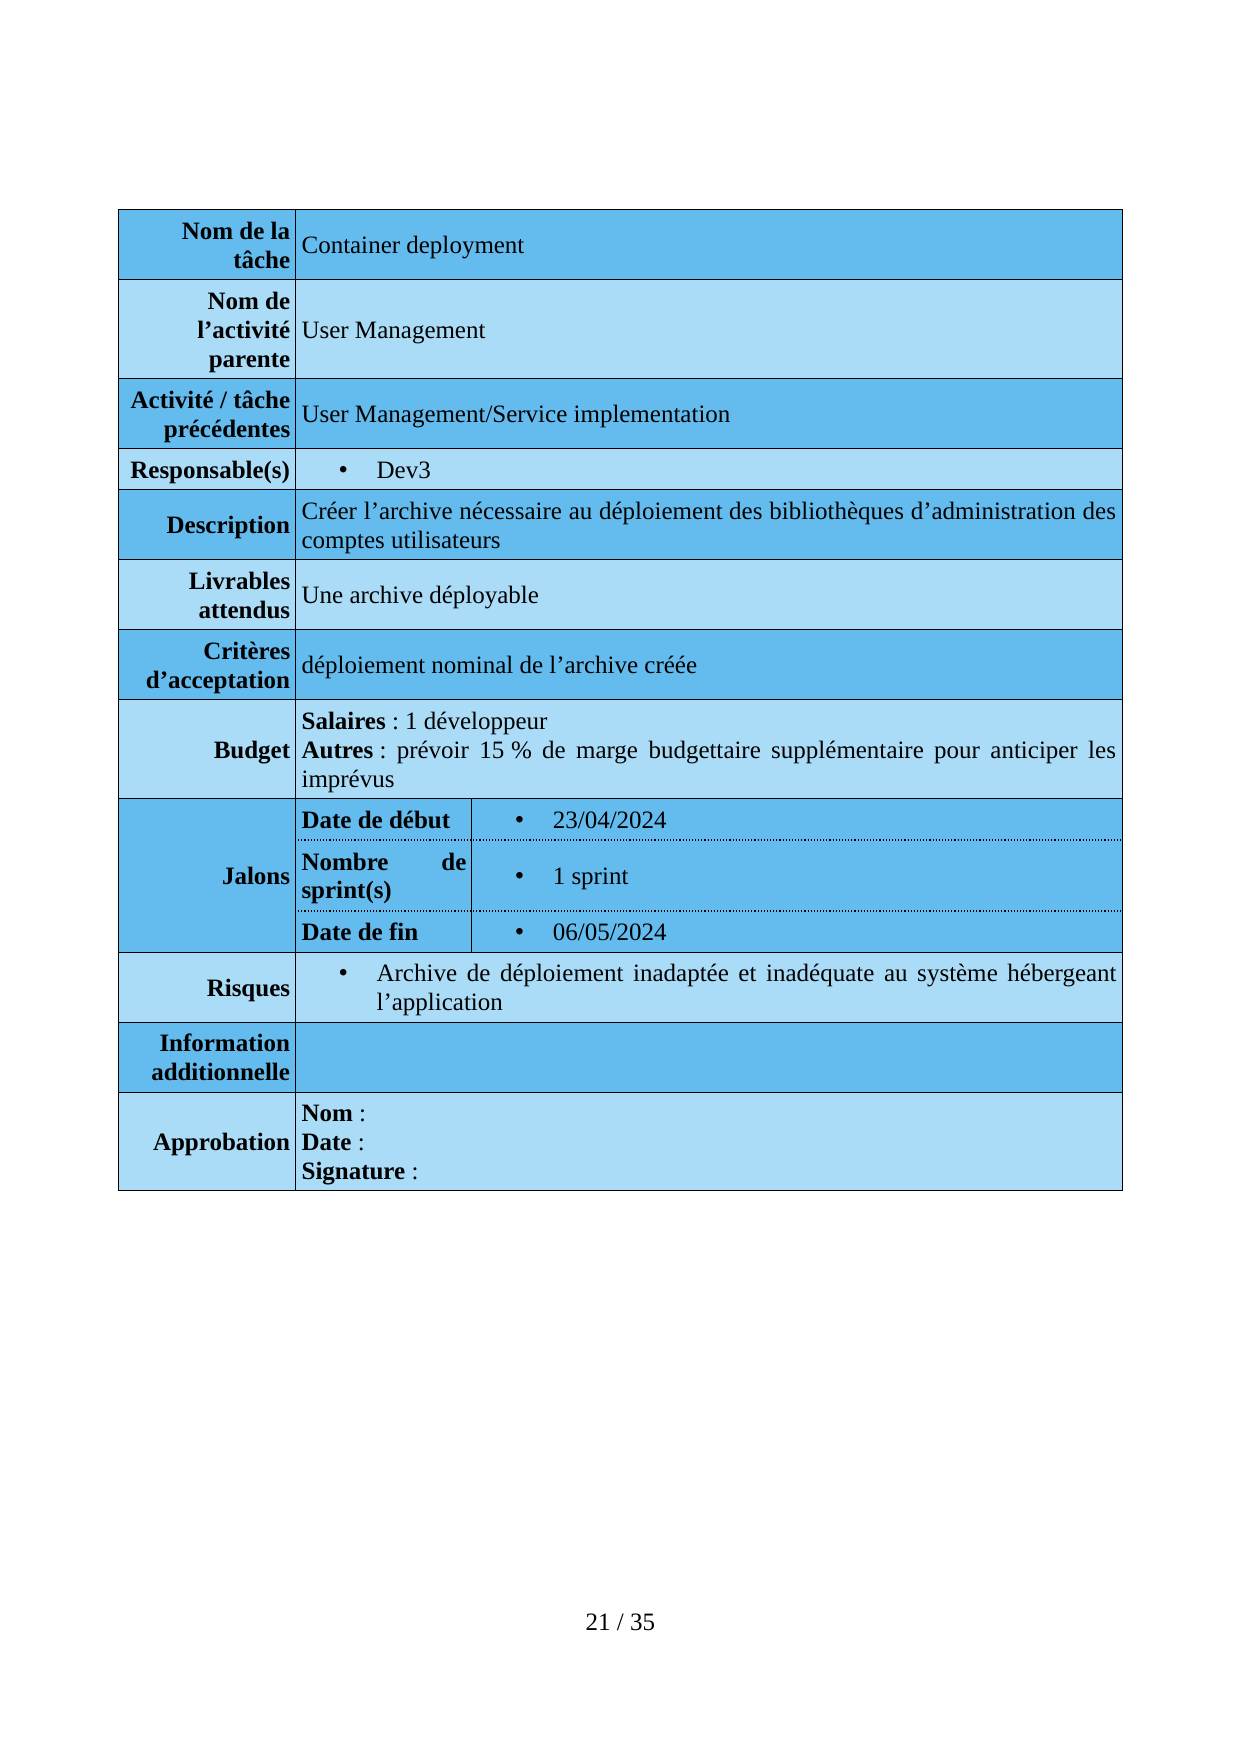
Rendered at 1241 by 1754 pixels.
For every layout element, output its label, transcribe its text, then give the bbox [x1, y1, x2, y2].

table_cell 06/05/2024 [472, 910, 1122, 952]
table_cell Nom : Date : Signature : [296, 1093, 1122, 1190]
table_cell Créer l’archive nécessaire au déploiement des bibliothèques d’administration des comptes utilisateurs [296, 490, 1122, 559]
table_cell Une archive déployable [296, 560, 1122, 629]
table_cell Description [119, 490, 295, 559]
table_cell Risques [119, 953, 295, 1022]
table_cell Critères d’acceptation [119, 630, 295, 699]
table_cell 23/04/2024 [472, 799, 1122, 839]
table_cell User Management [296, 280, 1122, 378]
table_cell Date de fin [296, 910, 471, 952]
table_cell Livrables attendus [119, 560, 295, 629]
table_cell Nom de l’activité parente [119, 280, 295, 378]
table_cell Budget [119, 700, 295, 798]
table_cell Dev3 [296, 449, 1122, 489]
table_cell déploiement nominal de l’archive créée [296, 630, 1122, 699]
table_cell Activité / tâche précédentes [119, 379, 295, 448]
table_cell [296, 1023, 1122, 1092]
table_cell Approbation [119, 1093, 295, 1190]
table_cell Salaires : 1 développeur Autres : prévoir 15 % de marge budgettaire supplémentaire pour anticiper les imprévus [296, 700, 1122, 798]
table_cell Nombre de sprint(s) [296, 839, 471, 910]
table_cell Jalons [119, 799, 295, 952]
table_cell 1 sprint [472, 839, 1122, 910]
table_cell Responsable(s) [119, 449, 295, 489]
table_cell Archive de déploiement inadaptée et inadéquate au système hébergeant l’application [296, 953, 1122, 1022]
table_cell User Management/Service implementation [296, 379, 1122, 448]
table_header Nom de la tâche [119, 210, 295, 279]
table_cell Date de début [296, 799, 471, 839]
table_header Container deployment [296, 210, 1122, 279]
table_cell Information additionnelle [119, 1023, 295, 1092]
